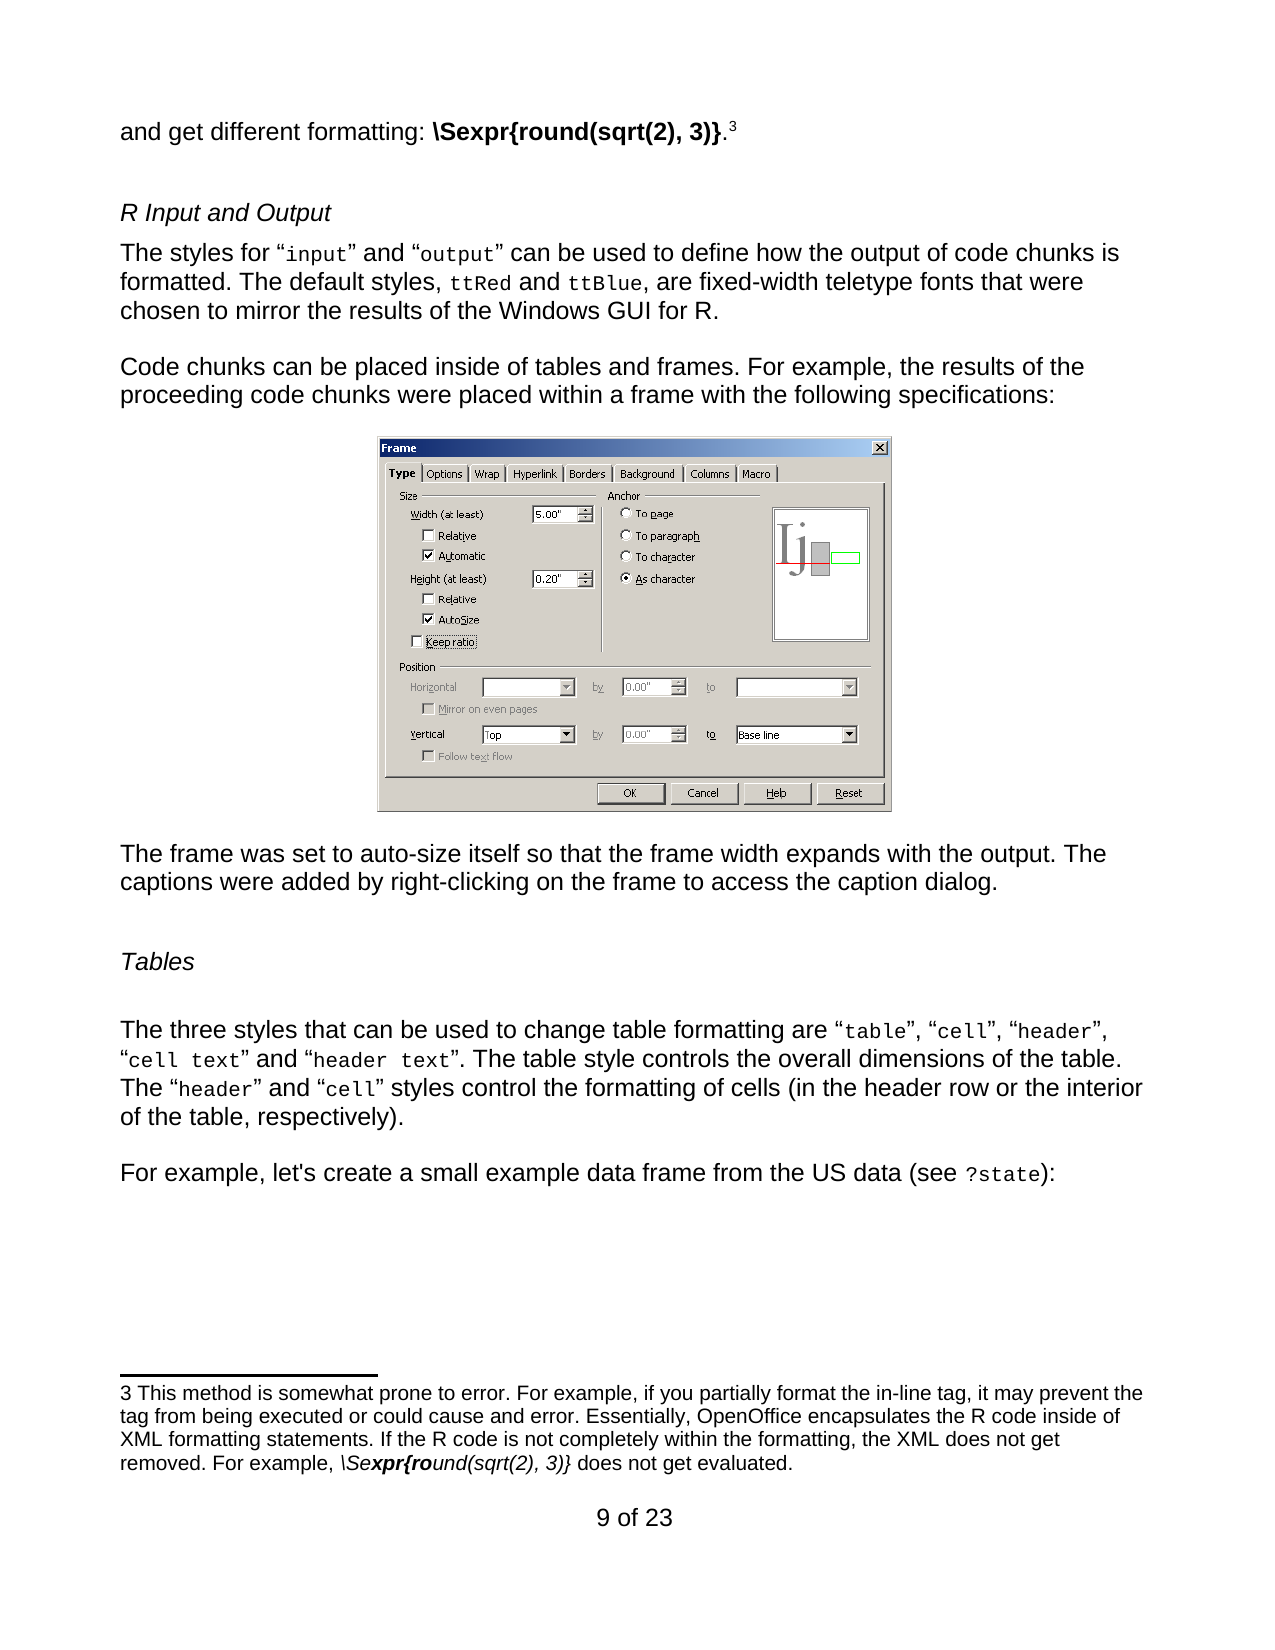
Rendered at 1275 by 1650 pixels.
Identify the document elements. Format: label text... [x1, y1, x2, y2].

text The frame was set to auto-size itself so that the frame width expands with the output. The captions were added by right-clicking on the frame to access the caption dialog. [120, 839, 1149, 895]
subtitle Tables [120, 948, 1149, 976]
subtitle R Input and Output [120, 199, 1149, 227]
text The three styles that can be used to change table formatting are “table”, “cell”, “header”, “cell text” and “header text”. The table style controls the overall dimensions of the table. The “header” and “cell” styles control the formatting of cells (in the header row or the interior of the table, respectively). [120, 1016, 1149, 1131]
text Code chunks can be placed inside of tables and frames. For example, the results of the proceeding code chunks were placed within a frame with the following specifications: [120, 353, 1149, 408]
picture [377, 436, 892, 812]
text For example, let's create a small example data frame from the US data (see ?state): [120, 1158, 1149, 1187]
text The styles for “input” and “output” can be used to define how the output of code chunks is formatted. The default styles, ttRed and ttBlue, are fixed-width teletype fonts that were chosen to mirror the results of the Windows GUI for R. [120, 239, 1149, 325]
text and get different formatting: \Sexpr{round(sqrt(2), 3)}. [120, 118, 1149, 146]
text This method is somewhat prone to error. For example, if you partially format the in-line tag, it may prevent the tag from being executed or could cause and error. Essentially, OpenOffice encapsulates the R code inside of XML formatting statements. If the R code is not completely within the formatting, the XML does not get removed. For example, \Sexpr{round(sqrt(2), 3)} does not get evaluated. [120, 1382, 1149, 1474]
